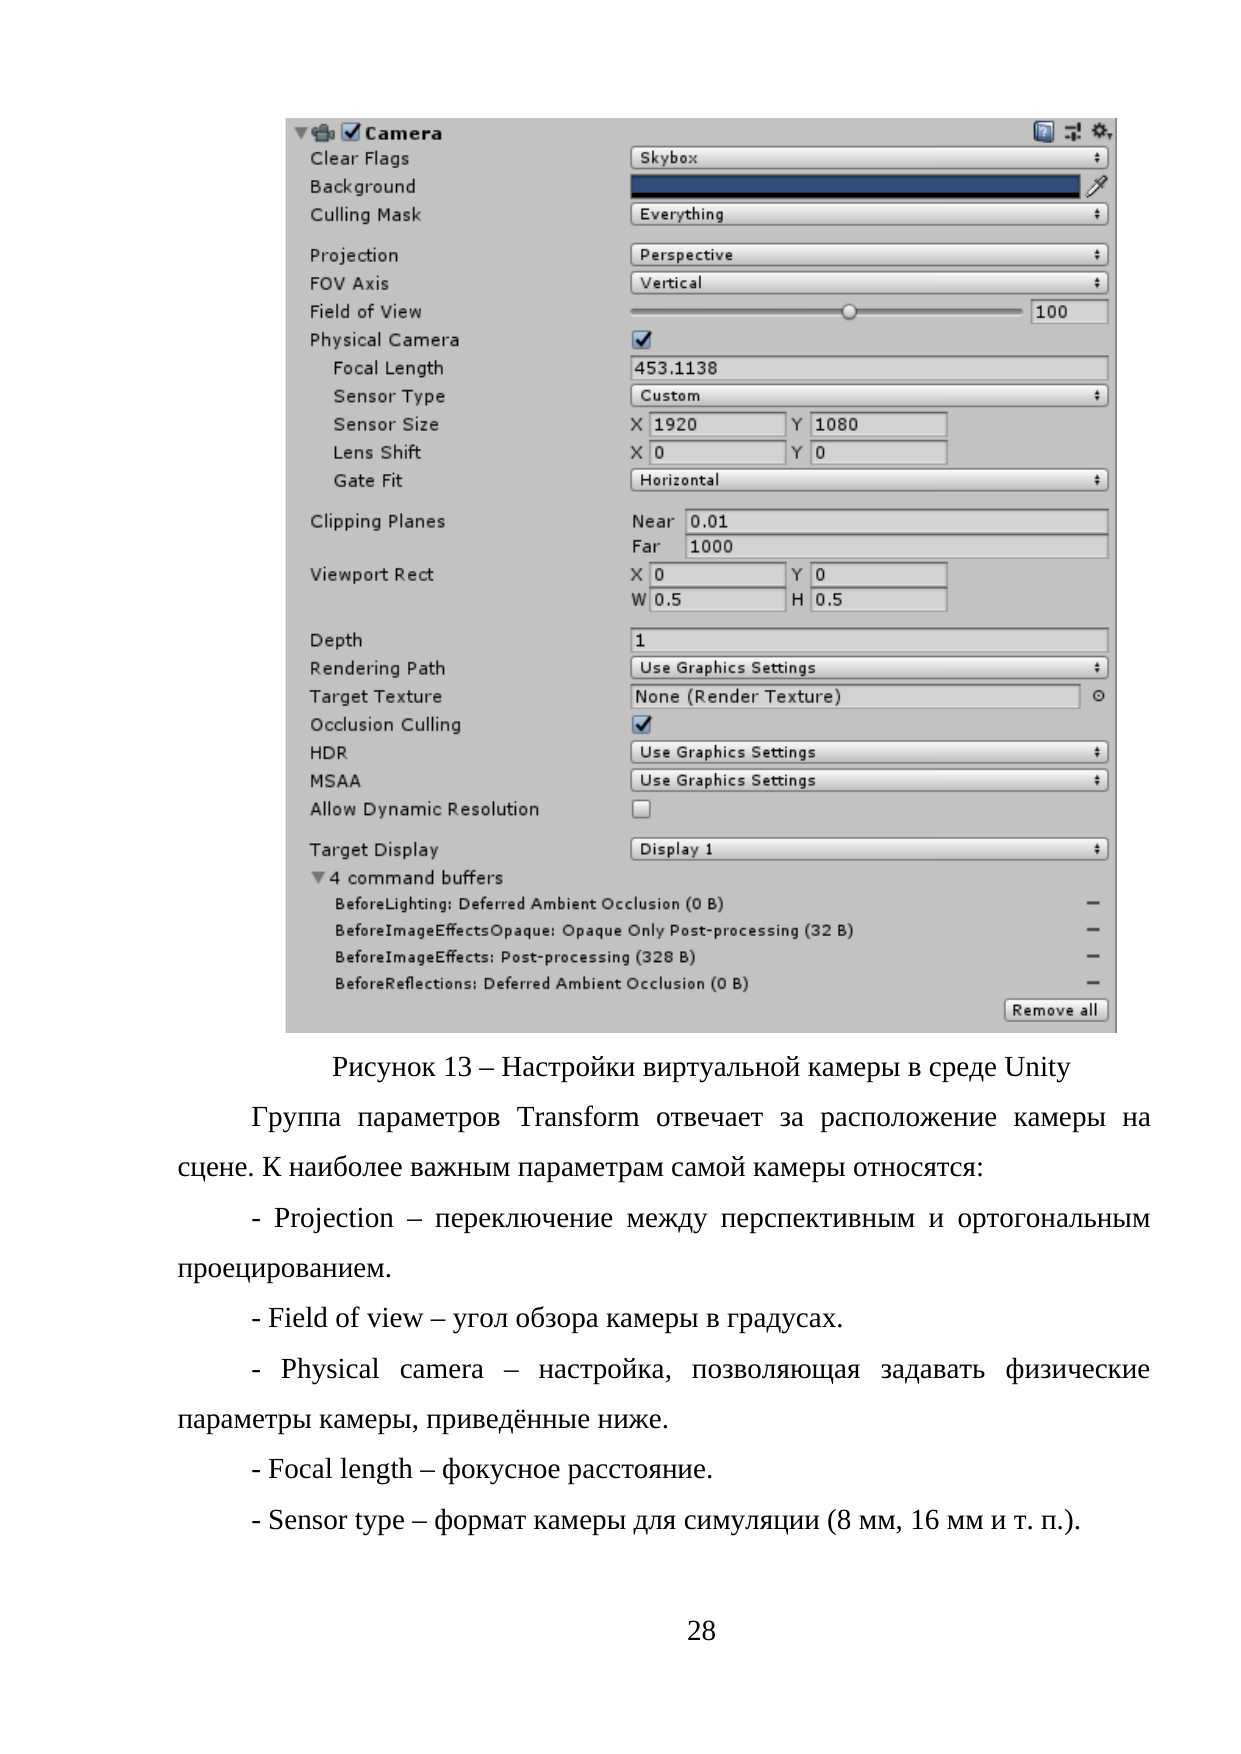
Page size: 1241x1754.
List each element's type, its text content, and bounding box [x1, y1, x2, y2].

text - Field of view – угол обзора камеры в градусах. [177, 1301, 1152, 1334]
text Рисунок 13 – Настройки виртуальной камеры в среде Unity [177, 1049, 1152, 1082]
text - Sensor type – формат камеры для симуляции (8 мм, 16 мм и т. п.). [177, 1502, 1152, 1535]
text Группа параметров Transform отвечает за расположение камеры на сцене. К наиболее важным параметрам самой камеры относятся: [177, 1099, 1152, 1183]
text - Physical camera – настройка, позволяющая задавать физические параметры камеры, приведённые ниже. [177, 1351, 1152, 1435]
text - Focal length – фокусное расстояние. [177, 1451, 1152, 1485]
picture [285, 118, 1117, 1033]
text - Projection – переключение между перспективным и ортогональным проецированием. [177, 1200, 1152, 1284]
